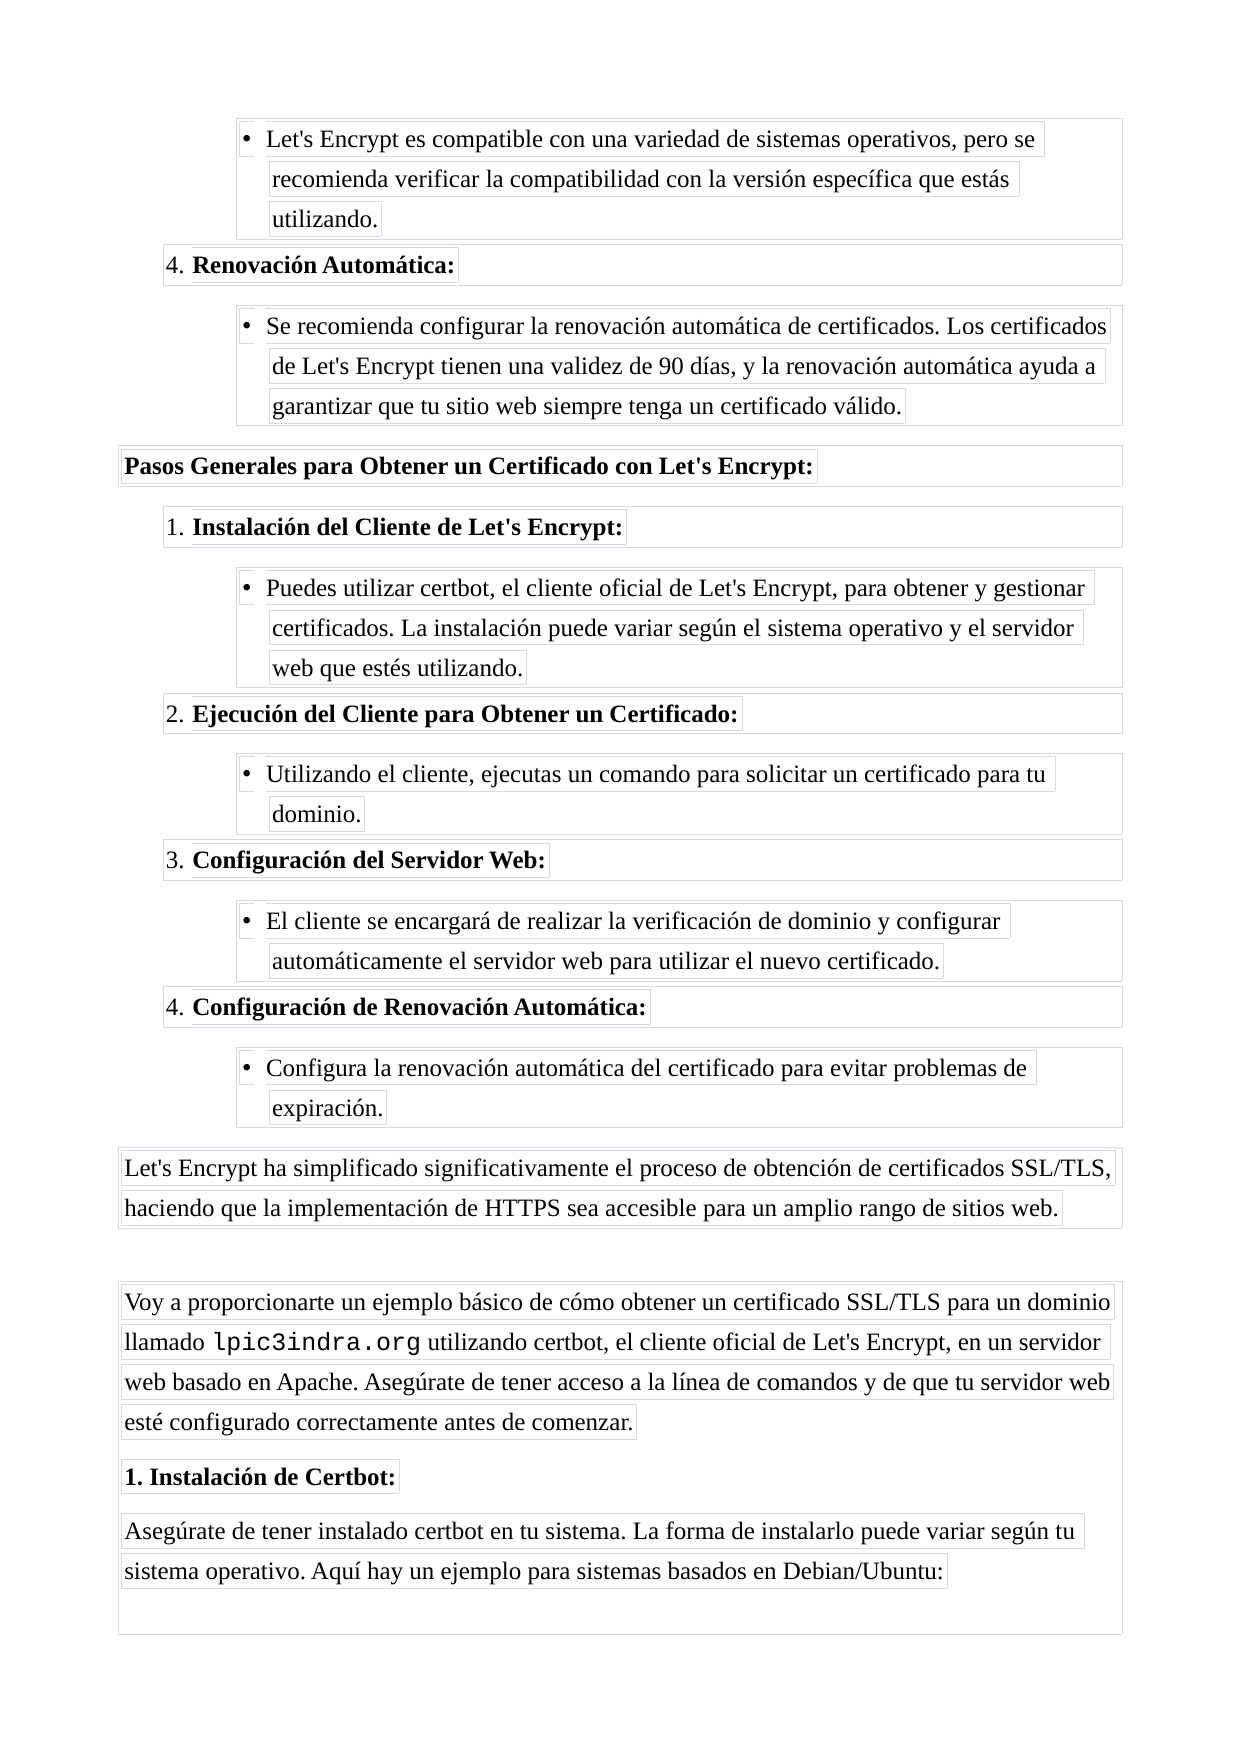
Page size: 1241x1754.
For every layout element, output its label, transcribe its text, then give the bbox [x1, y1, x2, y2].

list Ejecución del Cliente para Obtener un Certificado: [164, 694, 1122, 733]
list El cliente se encargará de realizar la verificación de dominio y configurar automáticamente el servidor web para utilizar el nuevo certificado. [237, 901, 1122, 981]
text Let's Encrypt ha simplificado significativamente el proceso de obtención de certificados SSL/TLS, haciendo que la implementación de HTTPS sea accesible para un amplio rango de sitios web. [119, 1148, 1122, 1228]
text Pasos Generales para Obtener un Certificado con Let's Encrypt: [119, 446, 1122, 486]
text Asegúrate de tener instalado certbot en tu sistema. La forma de instalarlo puede variar según tu sistema operativo. Aquí hay un ejemplo para sistemas basados en Debian/Ubuntu: [119, 1510, 1122, 1588]
text Voy a proporcionarte un ejemplo básico de cómo obtener un certificado SSL/TLS para un dominio llamado lpic3indra.org utilizando certbot, el cliente oficial de Let's Encrypt, en un servidor web basado en Apache. Asegúrate de tener acceso a la línea de comandos y de que tu servidor web esté configurado correctamente antes de comenzar. [119, 1282, 1122, 1439]
list Puedes utilizar certbot, el cliente oficial de Let's Encrypt, para obtener y gestionar certificados. La instalación puede variar según el sistema operativo y el servidor web que estés utilizando. [237, 568, 1122, 687]
list Instalación del Cliente de Let's Encrypt: [164, 507, 1122, 547]
list Se recomienda configurar la renovación automática de certificados. Los certificados de Let's Encrypt tienen una validez de 90 días, y la renovación automática ayuda a garantizar que tu sitio web siempre tenga un certificado válido. [237, 306, 1122, 425]
list Let's Encrypt es compatible con una variedad de sistemas operativos, pero se recomienda verificar la compatibilidad con la versión específica que estás utilizando. [237, 119, 1122, 239]
text 1. Instalación de Certbot: [119, 1456, 1122, 1493]
list Configuración de Renovación Automática: [164, 987, 1122, 1027]
list Utilizando el cliente, ejecutas un comando para solicitar un certificado para tu dominio. [237, 754, 1122, 834]
list Renovación Automática: [164, 245, 1122, 285]
list Configuración del Servidor Web: [164, 840, 1122, 880]
list Configura la renovación automática del certificado para evitar problemas de expiración. [237, 1048, 1122, 1127]
